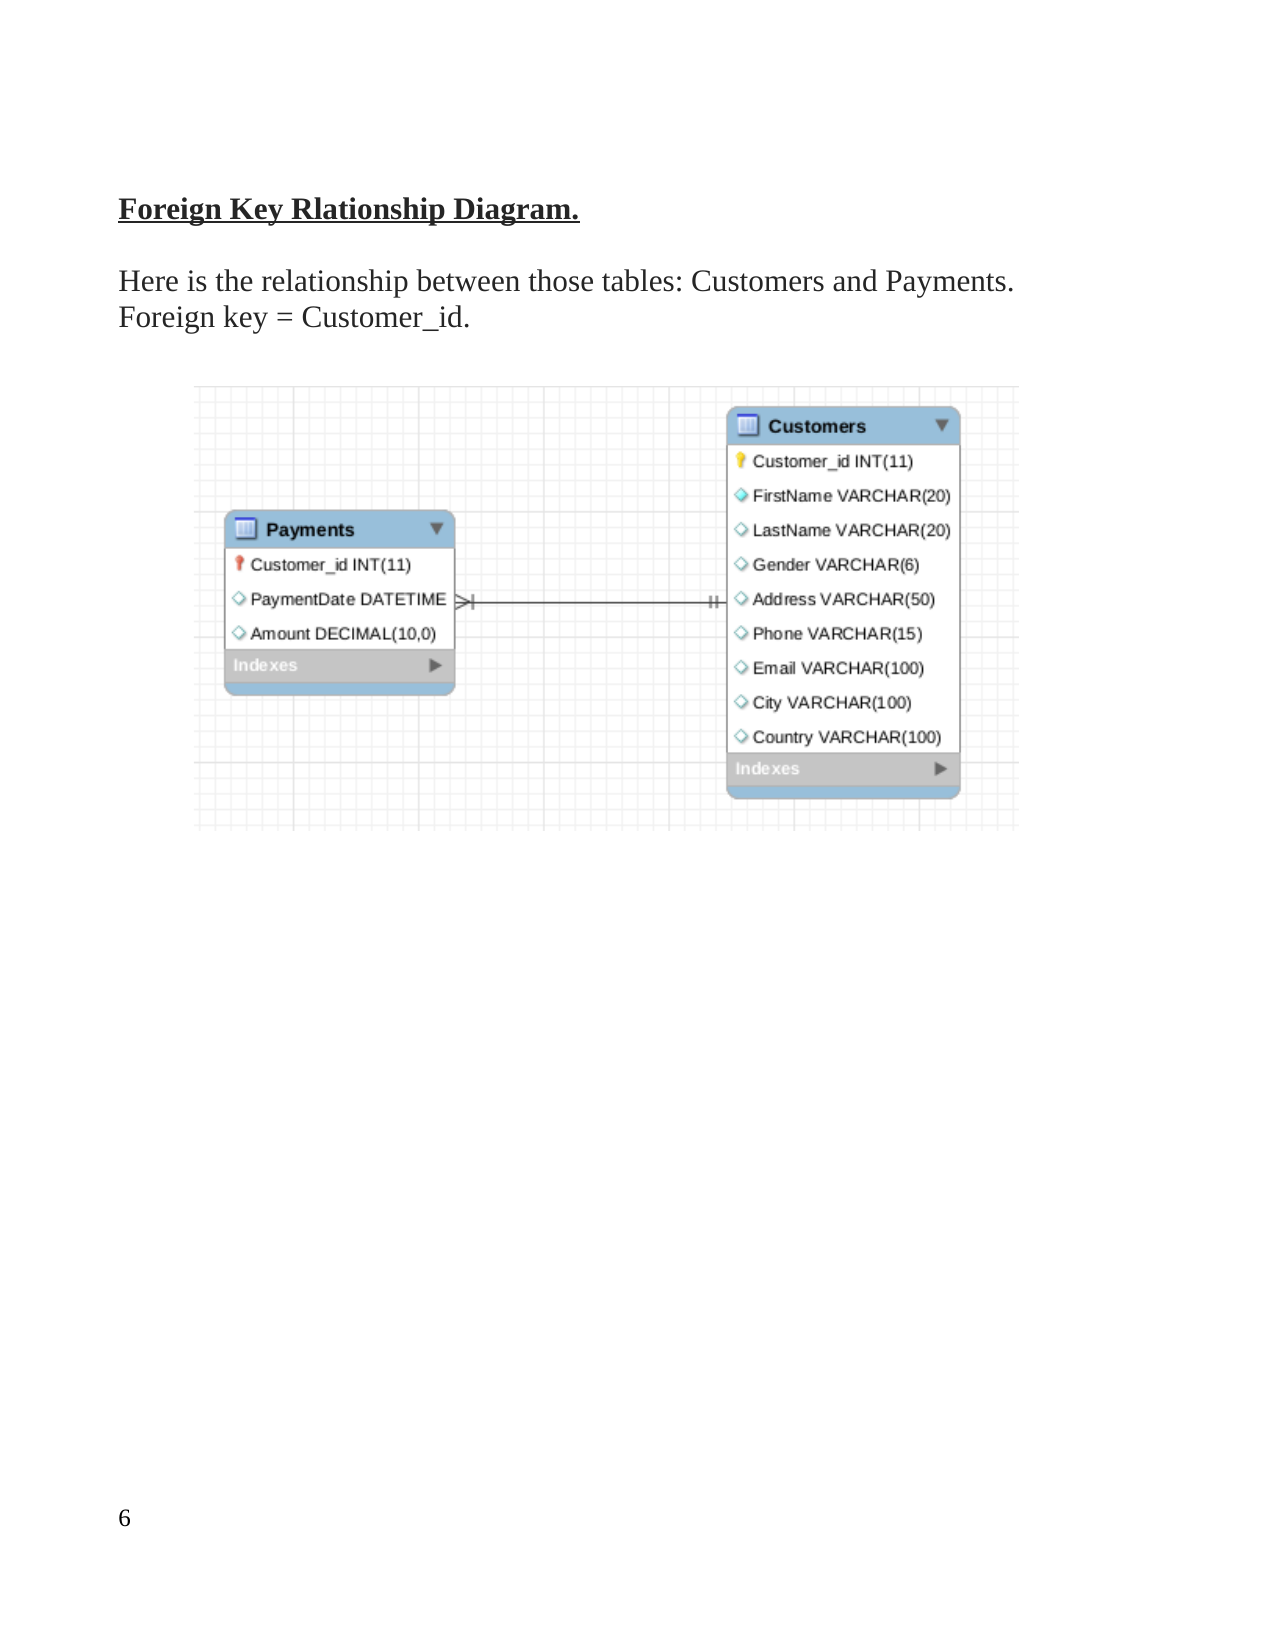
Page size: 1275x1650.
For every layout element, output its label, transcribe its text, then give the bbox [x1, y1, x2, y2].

picture [193, 386, 1019, 831]
text Foreign key = Customer_id. [118, 298, 1157, 334]
text Here is the relationship between those tables: Customers and Payments. [118, 262, 1157, 298]
text Foreign Key Rlationship Diagram. [118, 190, 1157, 226]
